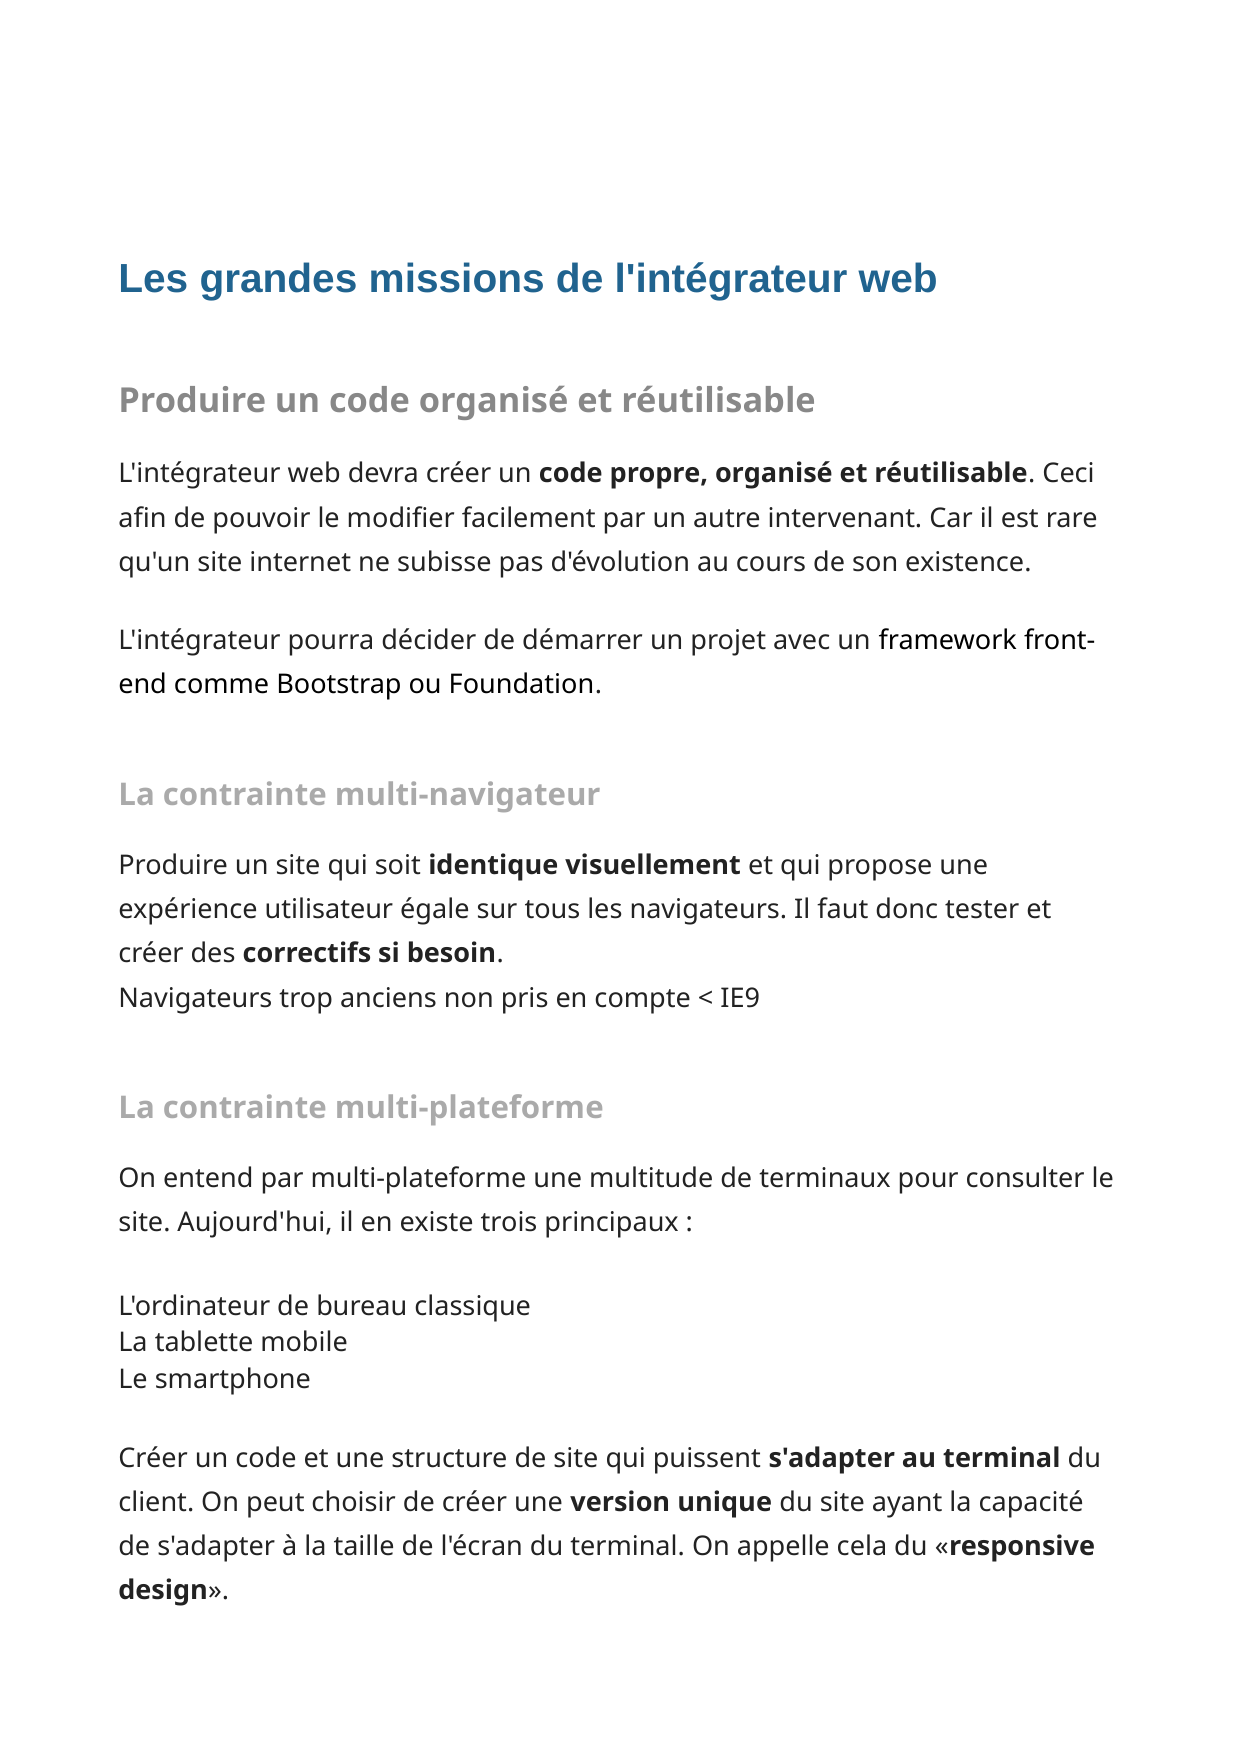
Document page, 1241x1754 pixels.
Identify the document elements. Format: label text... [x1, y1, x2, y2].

text L'intégrateur web devra créer un code propre, organisé et réutilisable. Ceci afin de pouvoir le modifier facilement par un autre intervenant. Car il est rare qu'un site internet ne subisse pas d'évolution au cours de son existence. [118, 454, 1122, 579]
list L'ordinateur de bureau classique [118, 1286, 1122, 1323]
text Produire un site qui soit identique visuellement et qui propose une expérience utilisateur égale sur tous les navigateurs. Il faut donc tester et créer des correctifs si besoin. [118, 846, 1122, 971]
subtitle Produire un code organisé et réutilisable [118, 376, 1122, 423]
text L'intégrateur pourra décider de démarrer un projet avec un framework front-end comme Bootstrap ou Foundation. [118, 621, 1122, 702]
text Navigateurs trop anciens non pris en compte < IE9 [118, 978, 1122, 1015]
subtitle La contrainte multi-navigateur [118, 772, 1122, 814]
subtitle La contrainte multi-plateforme [118, 1085, 1122, 1127]
text On entend par multi-plateforme une multitude de terminaux pour consulter le site. Aujourd'hui, il en existe trois principaux : [118, 1158, 1122, 1239]
text Créer un code et une structure de site qui puissent s'adapter au terminal du client. On peut choisir de créer une version unique du site ayant la capacité de s'adapter à la taille de l'écran du terminal. On appelle cela du «responsive design». [118, 1438, 1122, 1608]
list La tablette mobile [118, 1323, 1122, 1360]
subtitle Les grandes missions de l'intégrateur web [118, 254, 1122, 301]
list Le smartphone [118, 1360, 1122, 1397]
